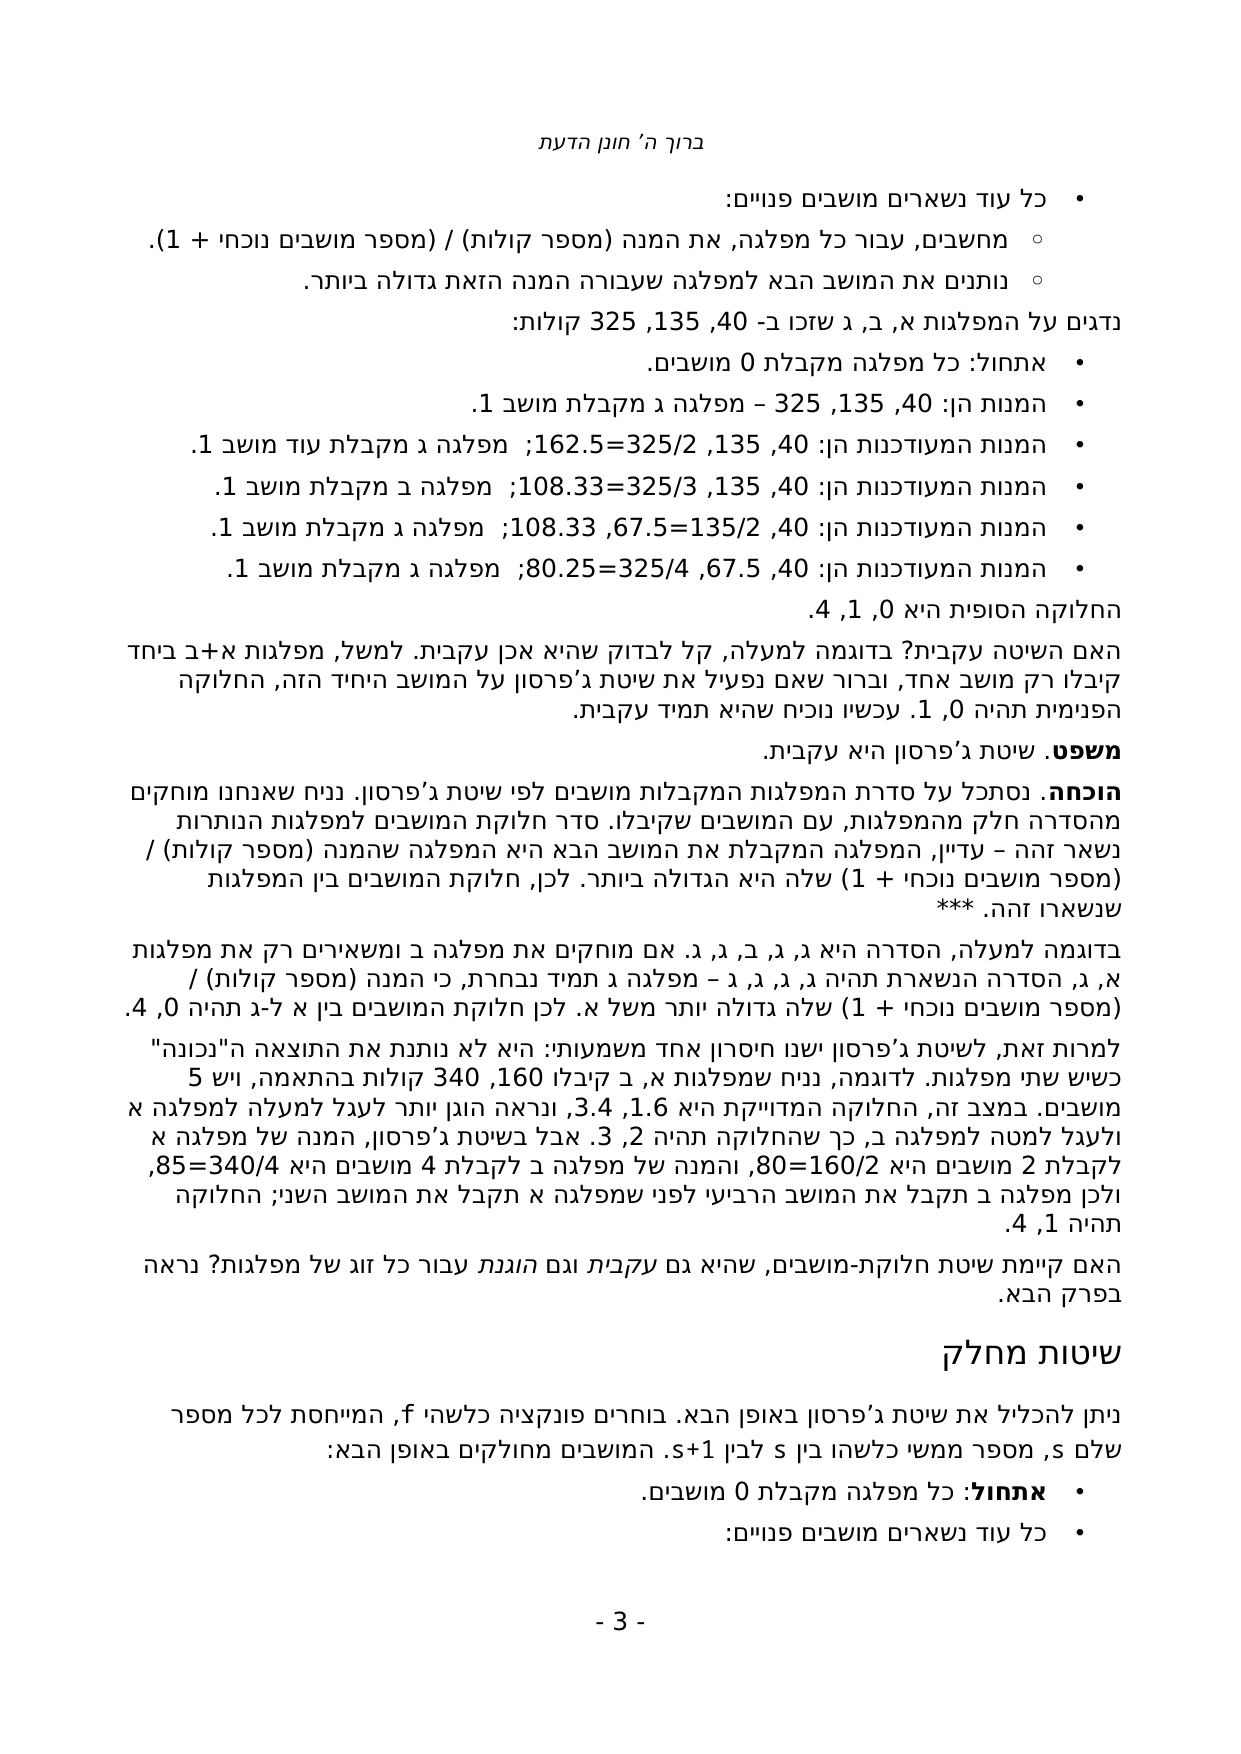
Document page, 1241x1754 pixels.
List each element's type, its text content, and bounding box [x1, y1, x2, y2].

list המנות המעודכנות הן: 40, 67.5, 325/4=80.25; מפלגה ג מקבלת מושב 1. [118, 554, 1084, 583]
text האם השיטה עקבית? בדוגמה למעלה, קל לבדוק שהיא אכן עקבית. למשל, מפלגות א+ב ביחד קיבלו רק מושב אחד, וברור שאם נפעיל את שיטת ג’פרסון על המושב היחיד הזה, החלוקה הפנימית תהיה 0, 1. עכשיו נוכיח שהיא תמיד עקבית. [118, 636, 1122, 724]
list כל עוד נשארים מושבים פנויים: [118, 184, 1084, 213]
text למרות זאת, לשיטת ג’פרסון ישנו חיסרון אחד משמעותי: היא לא נותנת את התוצאה ה"נכונה" כשיש שתי מפלגות. לדוגמה, נניח שמפלגות א, ב קיבלו 160, 340 קולות בהתאמה, ויש 5 מושבים. במצב זה, החלוקה המדוייקת היא 1.6, 3.4, ונראה הוגן יותר לעגל למעלה למפלגה א ולעגל למטה למפלגה ב, כך שהחלוקה תהיה 2, 3. אבל בשיטת ג’פרסון, המנה של מפלגה א לקבלת 2 מושבים היא 160/2=80, והמנה של מפלגה ב לקבלת 4 מושבים היא 340/4=85, ולכן מפלגה ב תקבל את המושב הרביעי לפני שמפלגה א תקבל את המושב השני; החלוקה תהיה 1, 4. [118, 1034, 1122, 1238]
list המנות המעודכנות הן: 40, 135, 325/2=162.5; מפלגה ג מקבלת עוד מושב 1. [118, 431, 1084, 460]
list אתחול: כל מפלגה מקבלת 0 מושבים. [118, 1477, 1084, 1506]
list המנות הן: 40, 135, 325 – מפלגה ג מקבלת מושב 1. [118, 389, 1084, 419]
list נותנים את המושב הבא למפלגה שעבורה המנה הזאת גדולה ביותר. [118, 266, 1047, 295]
subtitle שיטות מחלק [118, 1334, 1122, 1373]
list מחשבים, עבור כל מפלגה, את המנה (מספר קולות) / (מספר מושבים נוכחי + 1). [118, 225, 1047, 254]
text האם קיימת שיטת חלוקת-מושבים, שהיא גם עקבית וגם הוגנת עבור כל זוג של מפלגות? נראה בפרק הבא. [118, 1251, 1122, 1309]
text החלוקה הסופית היא 0, 1, 4. [118, 595, 1122, 624]
list כל עוד נשארים מושבים פנויים: [118, 1518, 1084, 1548]
list המנות המעודכנות הן: 40, 135/2=67.5, 108.33; מפלגה ג מקבלת מושב 1. [118, 513, 1084, 542]
text משפט. שיטת ג’פרסון היא עקבית. [118, 736, 1122, 765]
text הוכחה. נסתכל על סדרת המפלגות המקבלות מושבים לפי שיטת ג’פרסון. נניח שאנחנו מוחקים מהסדרה חלק מהמפלגות, עם המושבים שקיבלו. סדר חלוקת המושבים למפלגות הנותרות נשאר זהה – עדיין, המפלגה המקבלת את המושב הבא היא המפלגה שהמנה (מספר קולות) / (מספר מושבים נוכחי + 1) שלה היא הגדולה ביותר. לכן, חלוקת המושבים בין המפלגות שנשארו זהה. *** [118, 777, 1122, 923]
text נדגים על המפלגות א, ב, ג שזכו ב- 40, 135, 325 קולות: [118, 307, 1122, 336]
text ניתן להכליל את שיטת ג’פרסון באופן הבא. בוחרים פונקציה כלשהי f, המייחסת לכל מספר שלם s, מספר ממשי כלשהו בין s לבין s+1. המושבים מחולקים באופן הבא: [118, 1397, 1122, 1465]
text בדוגמה למעלה, הסדרה היא ג, ג, ב, ג, ג. אם מוחקים את מפלגה ב ומשאירים רק את מפלגות א, ג, הסדרה הנשארת תהיה ג, ג, ג, ג – מפלגה ג תמיד נבחרת, כי המנה (מספר קולות) / (מספר מושבים נוכחי + 1) שלה גדולה יותר משל א. לכן חלוקת המושבים בין א ל-ג תהיה 0, 4. [118, 935, 1122, 1022]
list אתחול: כל מפלגה מקבלת 0 מושבים. [118, 348, 1084, 378]
list המנות המעודכנות הן: 40, 135, 325/3=108.33; מפלגה ב מקבלת מושב 1. [118, 472, 1084, 501]
